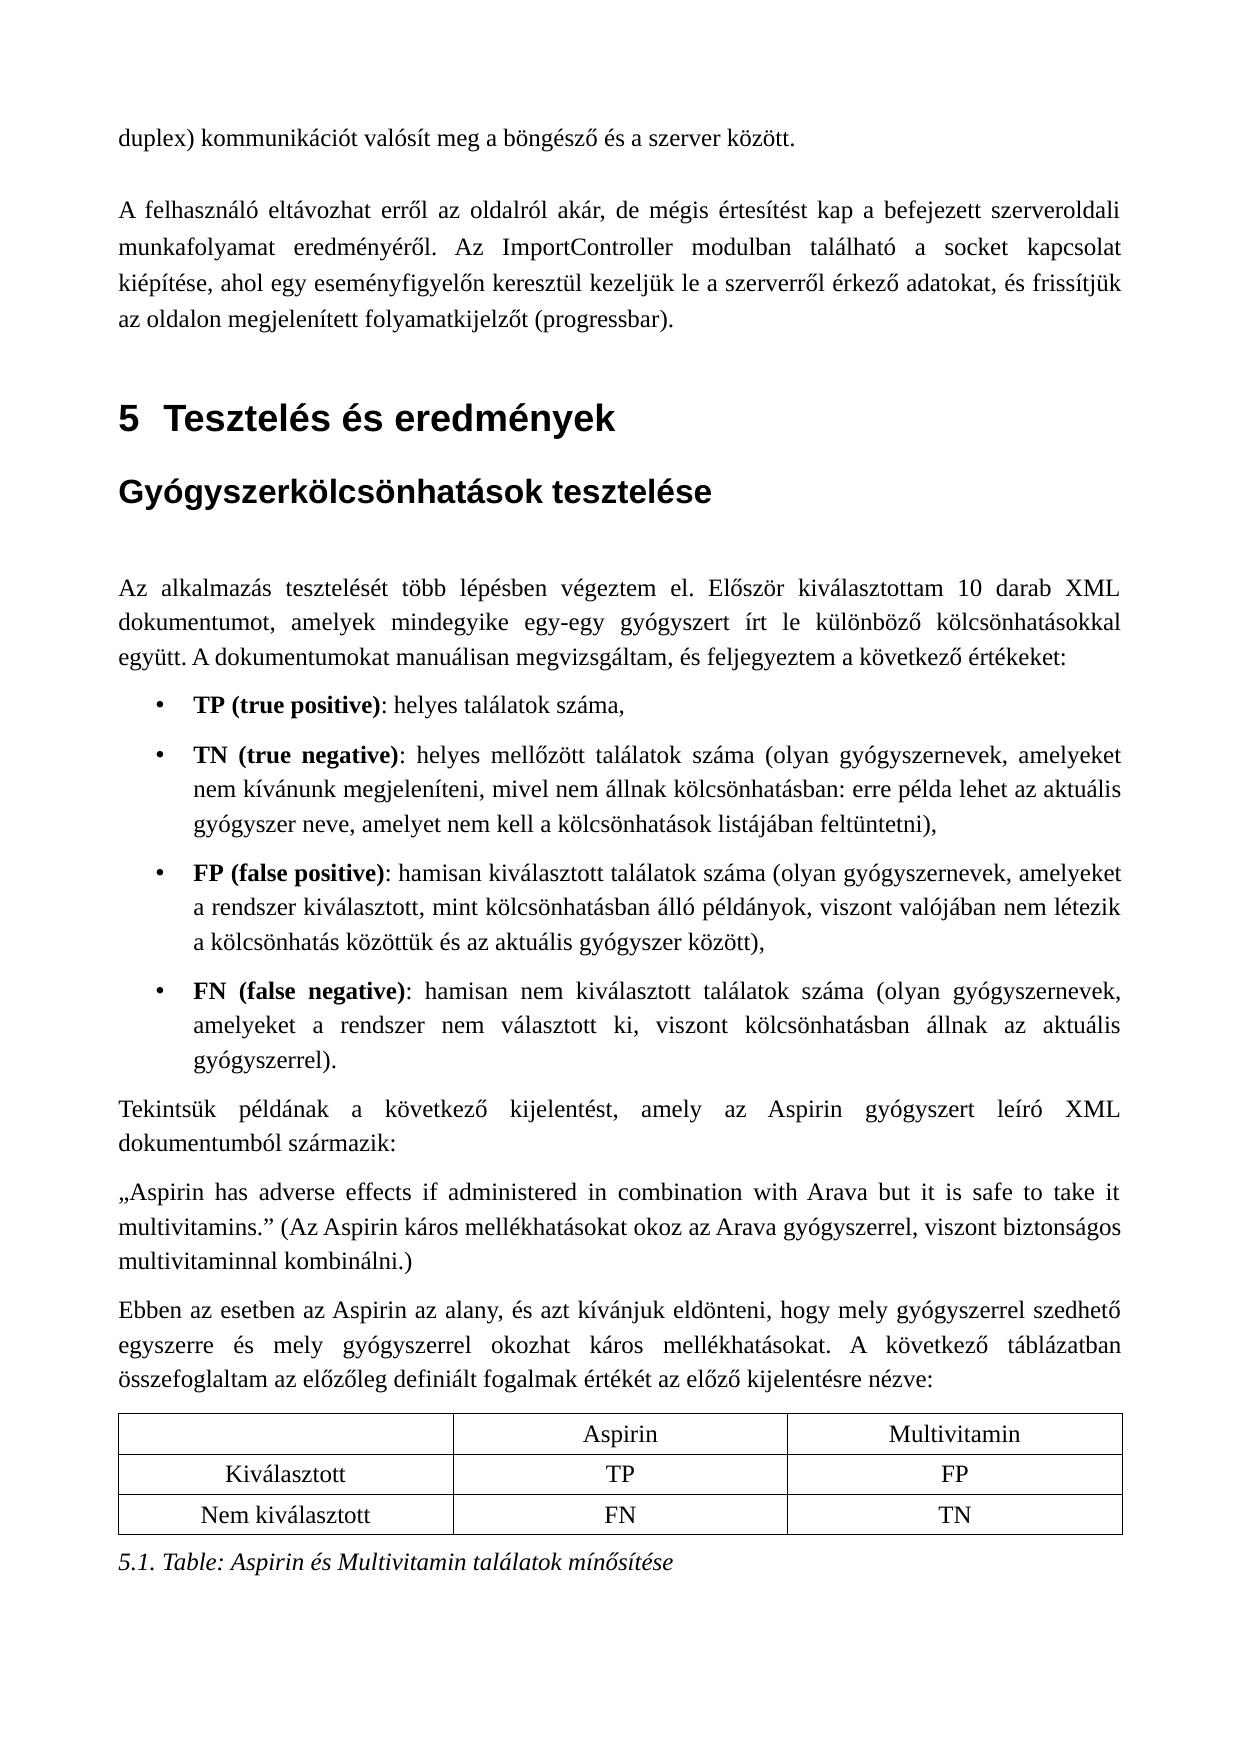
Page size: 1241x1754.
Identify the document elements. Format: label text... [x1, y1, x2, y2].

text Ebben az esetben az Aspirin az alany, és azt kívánjuk eldönteni, hogy mely gyógyszerrel szedhető egyszerre és mely gyógyszerrel okozhat káros mellékhatásokat. A következő táblázatban összefoglaltam az előzőleg definiált fogalmak értékét az előző kijelentésre nézve: [118, 1295, 1122, 1393]
text A felhasználó eltávozhat erről az oldalról akár, de mégis értesítést kap a befejezett szerveroldali munkafolyamat eredményéről. Az ImportController modulban található a socket kapcsolat kiépítése, ahol egy eseményfigyelőn keresztül kezeljük le a szerverről érkező adatokat, és frissítjük az oldalon megjelenített folyamatkijelzőt (progressbar). [118, 190, 1122, 334]
table_cell FP [788, 1455, 1122, 1494]
text Tekintsük példának a következő kijelentést, amely az Aspirin gyógyszert leíró XML dokumentumból származik: [118, 1094, 1122, 1157]
table_cell Kiválasztott [119, 1455, 453, 1494]
table_cell TN [788, 1495, 1122, 1534]
table_header Multivitamin [788, 1414, 1122, 1454]
text 5.1. Table: Aspirin és Multivitamin találatok mínősítése [118, 1547, 1122, 1576]
subtitle Gyógyszerkölcsönhatások tesztelése [118, 472, 1122, 511]
table_cell FN [454, 1495, 787, 1534]
table_cell Nem kiválasztott [119, 1495, 453, 1534]
list FN (false negative): hamisan nem kiválasztott találatok száma (olyan gyógyszernevek, amelyeket a rendszer nem választott ki, viszont kölcsönhatásban állnak az aktuális gyógyszerrel). [156, 976, 1122, 1073]
subtitle Tesztelés és eredmények [118, 395, 1122, 439]
table_cell TP [454, 1455, 787, 1494]
list FP (false positive): hamisan kiválasztott találatok száma (olyan gyógyszernevek, amelyeket a rendszer kiválasztott, mint kölcsönhatásban álló példányok, viszont valójában nem létezik a kölcsönhatás közöttük és az aktuális gyógyszer között), [156, 858, 1122, 955]
text „Aspirin has adverse effects if administered in combination with Arava but it is safe to take it multivitamins.” (Az Aspirin káros mellékhatásokat okoz az Arava gyógyszerrel, viszont biztonságos multivitaminnal kombinálni.) [118, 1177, 1122, 1275]
list TP (true positive): helyes találatok száma, [156, 691, 1122, 719]
text Az alkalmazás tesztelését több lépésben végeztem el. Először kiválasztottam 10 darab XML dokumentumot, amelyek mindegyike egy-egy gyógyszert írt le különböző kölcsönhatásokkal együtt. A dokumentumokat manuálisan megvizsgáltam, és feljegyeztem a következő értékeket: [118, 573, 1122, 670]
text duplex) kommunikációt valósít meg a böngésző és a szerver között. [118, 118, 1122, 154]
list TN (true negative): helyes mellőzött találatok száma (olyan gyógyszernevek, amelyeket nem kívánunk megjeleníteni, mivel nem állnak kölcsönhatásban: erre példa lehet az aktuális gyógyszer neve, amelyet nem kell a kölcsönhatások listájában feltüntetni), [156, 740, 1122, 837]
table_header [119, 1414, 453, 1454]
table_header Aspirin [454, 1414, 787, 1454]
